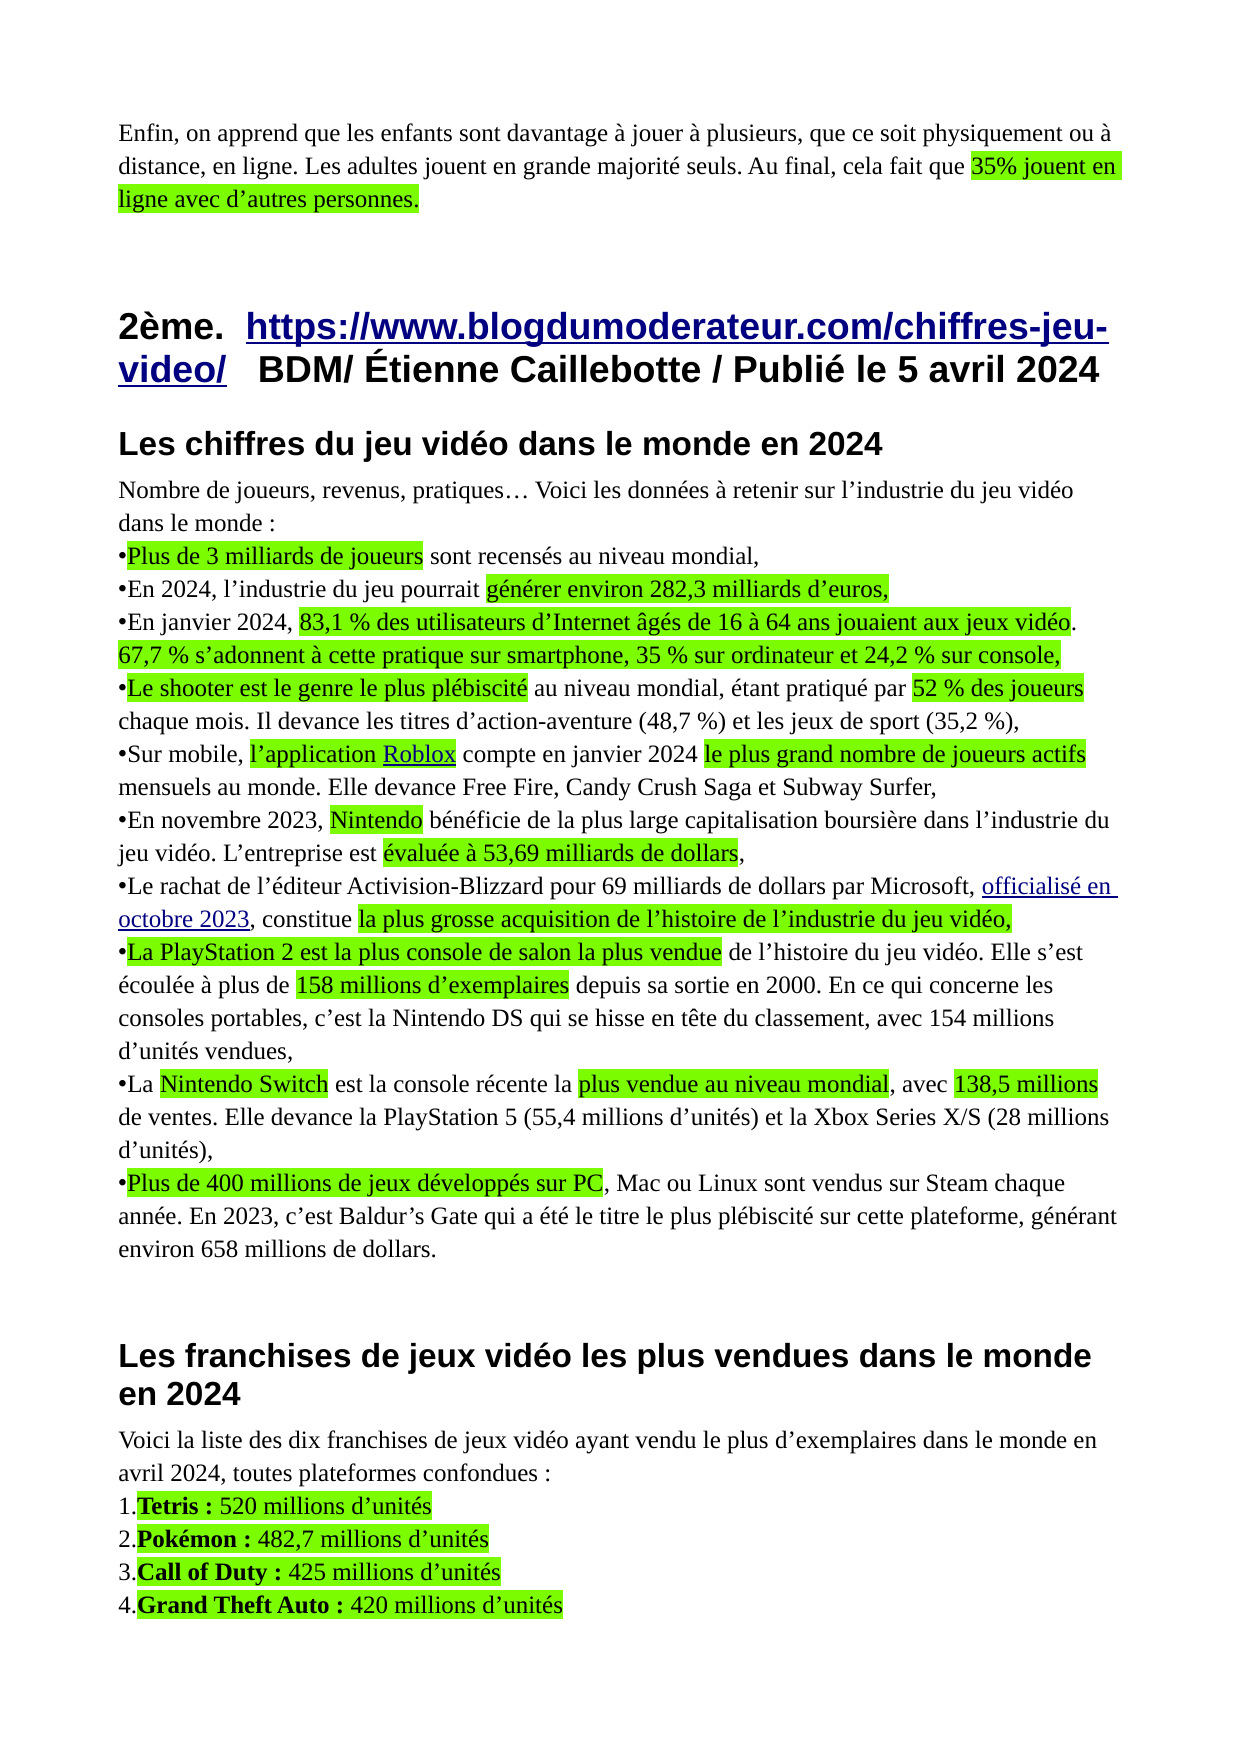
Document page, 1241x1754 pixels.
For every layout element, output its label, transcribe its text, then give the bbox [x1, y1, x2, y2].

list En 2024, l’industrie du jeu pourrait générer environ 282,3 milliards d’euros, [118, 574, 1122, 603]
list La Nintendo Switch est la console récente la plus vendue au niveau mondial, avec 138,5 millions de ventes. Elle devance la PlayStation 5 (55,4 millions d’unités) et la Xbox Series X/S (28 millions d’unités), [118, 1069, 1122, 1164]
list En janvier 2024, 83,1 % des utilisateurs d’Internet âgés de 16 à 64 ans jouaient aux jeux vidéo. 67,7 % s’adonnent à cette pratique sur smartphone, 35 % sur ordinateur et 24,2 % sur console, [118, 607, 1122, 669]
text Enfin, on apprend que les enfants sont davantage à jouer à plusieurs, que ce soit physiquement ou à distance, en ligne. Les adultes jouent en grande majorité seuls. Au final, cela fait que 35% jouent en ligne avec d’autres personnes. [118, 118, 1122, 213]
list Pokémon : 482,7 millions d’unités [118, 1524, 1122, 1553]
list Call of Duty : 425 millions d’unités [118, 1557, 1122, 1586]
text Nombre de joueurs, revenus, pratiques… Voici les données à retenir sur l’industrie du jeu vidéo dans le monde : [118, 475, 1122, 537]
list Le rachat de l’éditeur Activision-Blizzard pour 69 milliards de dollars par Microsoft, officialisé en octobre 2023, constitue la plus grosse acquisition de l’histoire de l’industrie du jeu vidéo, [118, 871, 1122, 933]
list Sur mobile, l’application Roblox compte en janvier 2024 le plus grand nombre de joueurs actifs mensuels au monde. Elle devance Free Fire, Candy Crush Saga et Subway Surfer, [118, 739, 1122, 801]
subtitle Les chiffres du jeu vidéo dans le monde en 2024 [118, 424, 1122, 462]
list Plus de 400 millions de jeux développés sur PC, Mac ou Linux sont vendus sur Steam chaque année. En 2023, c’est Baldur’s Gate qui a été le titre le plus plébiscité sur cette plateforme, générant environ 658 millions de dollars. [118, 1168, 1122, 1263]
list La PlayStation 2 est la plus console de salon la plus vendue de l’histoire du jeu vidéo. Elle s’est écoulée à plus de 158 millions d’exemplaires depuis sa sortie en 2000. En ce qui concerne les consoles portables, c’est la Nintendo DS qui se hisse en tête du classement, avec 154 millions d’unités vendues, [118, 937, 1122, 1065]
text Voici la liste des dix franchises de jeux vidéo ayant vendu le plus d’exemplaires dans le monde en avril 2024, toutes plateformes confondues : [118, 1425, 1122, 1487]
subtitle Les franchises de jeux vidéo les plus vendues dans le monde en 2024 [118, 1336, 1122, 1413]
subtitle 2ème. https://www.blogdumoderateur.com/chiffres-jeu-video/ BDM/ Étienne Caillebotte / Publié le 5 avril 2024 [118, 304, 1122, 391]
list Plus de 3 milliards de joueurs sont recensés au niveau mondial, [118, 541, 1122, 570]
list En novembre 2023, Nintendo bénéficie de la plus large capitalisation boursière dans l’industrie du jeu vidéo. L’entreprise est évaluée à 53,69 milliards de dollars, [118, 805, 1122, 867]
list Grand Theft Auto : 420 millions d’unités [118, 1590, 1122, 1619]
list Tetris : 520 millions d’unités [118, 1491, 1122, 1520]
list Le shooter est le genre le plus plébiscité au niveau mondial, étant pratiqué par 52 % des joueurs chaque mois. Il devance les titres d’action-aventure (48,7 %) et les jeux de sport (35,2 %), [118, 673, 1122, 735]
